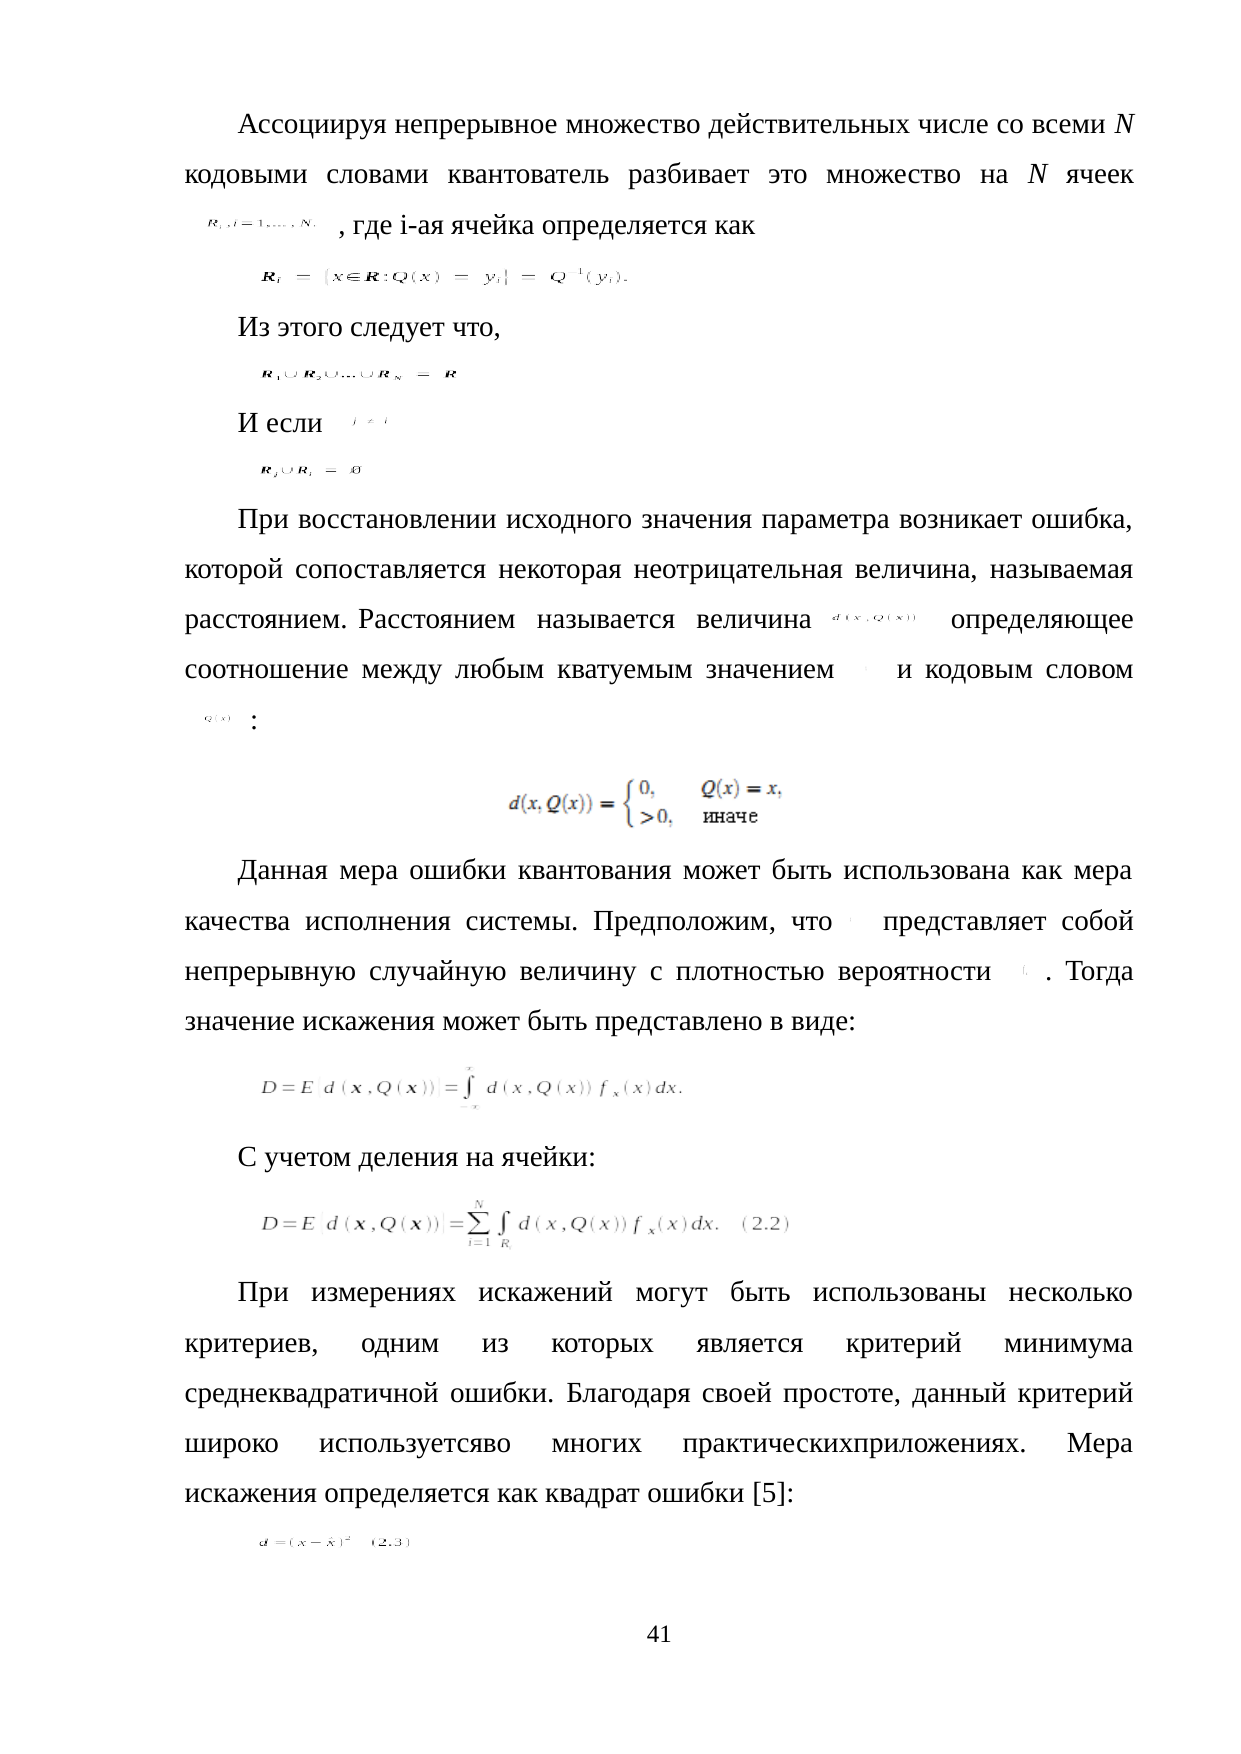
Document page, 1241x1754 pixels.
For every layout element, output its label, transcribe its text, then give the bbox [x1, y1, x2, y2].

text При измерениях искажений могут быть использованы несколько критериев, одним из которых является критерий минимума среднеквадратичной ошибки. Благодаря своей простоте, данный критерий широко используетсяво многих практическихприложениях. Мера искажения определяется как квадрат ошибки [5]: [184, 1274, 1134, 1509]
text Данная мера ошибки квантования может быть использована как мера качества исполнения системы. Предположим, что представляет собой непрерывную случайную величину с плотностью вероятности . Тогда значение искажения может быть представлено в виде: [184, 752, 1134, 1037]
text С учетом деления на ячейки: [184, 1139, 1134, 1172]
text Из этого следует что, [184, 309, 1134, 342]
text При восстановлении исходного значения параметра возникает ошибка, которой сопоставляется некоторая неотрицательная величина, называемая расстоянием. Расстоянием называется величина определяющее соотношение между любым кватуемым значением и кодовым словом : [184, 501, 1134, 736]
text Ассоциируя непрерывное множество действительных числе со всеми N кодовыми словами квантователь разбивает это множество на N ячеек , где i-ая ячейка определяется как [184, 106, 1134, 241]
text И если [184, 405, 1134, 438]
